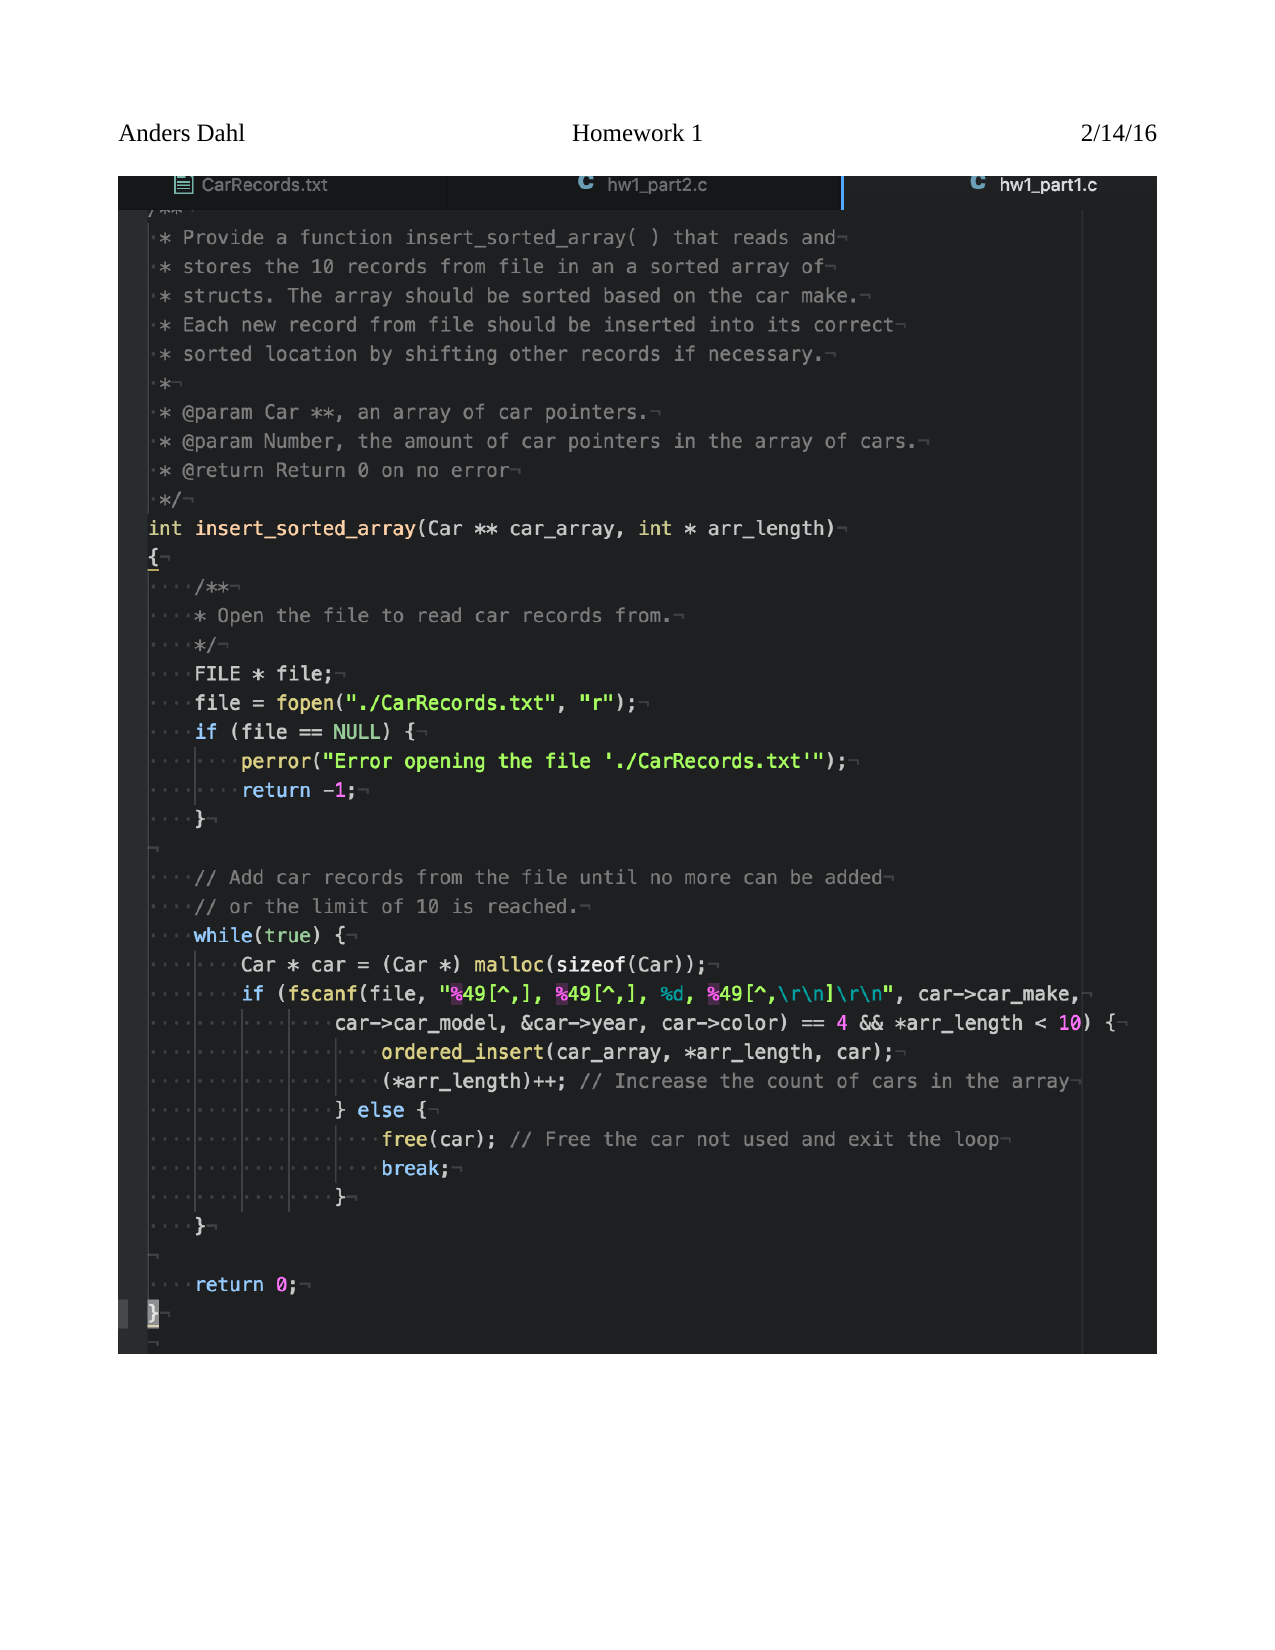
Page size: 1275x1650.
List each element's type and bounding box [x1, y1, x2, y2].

picture [118, 176, 1157, 1354]
